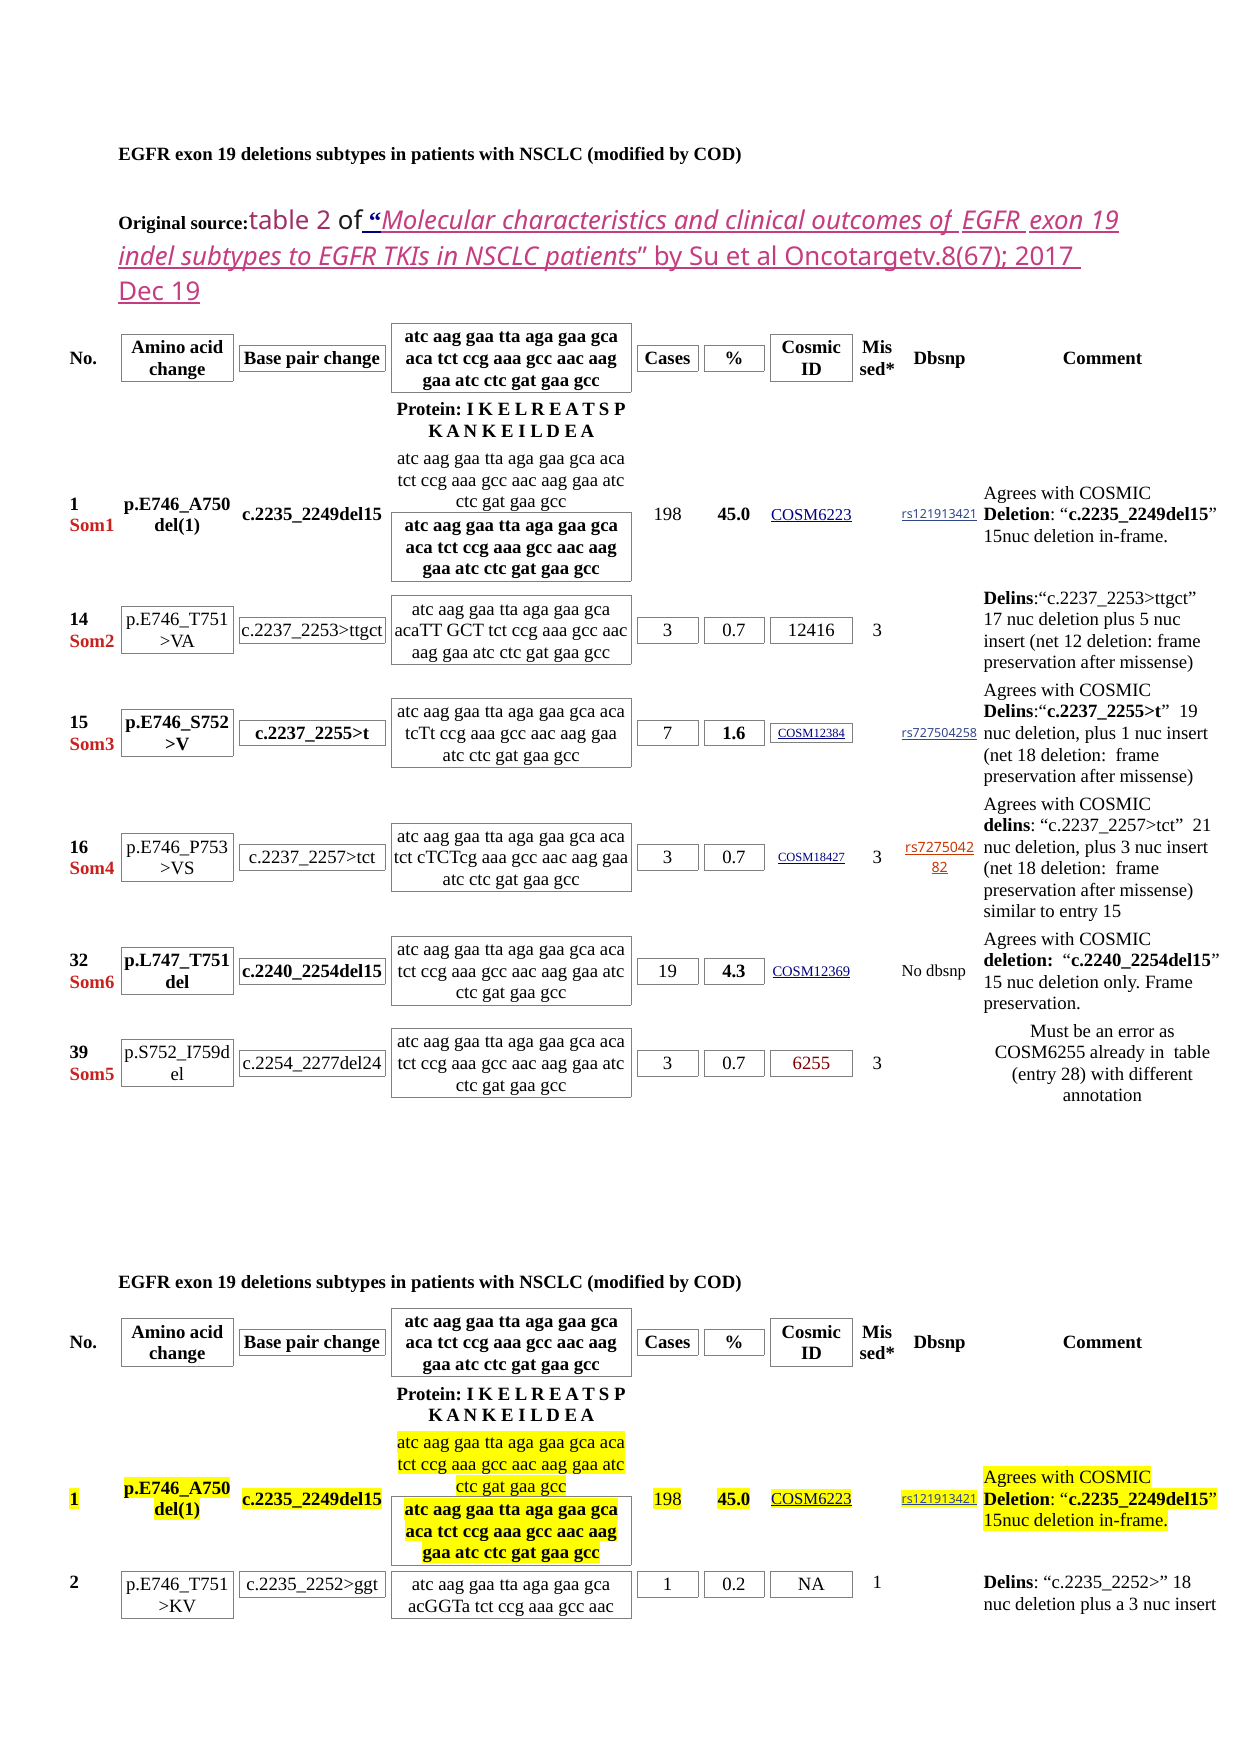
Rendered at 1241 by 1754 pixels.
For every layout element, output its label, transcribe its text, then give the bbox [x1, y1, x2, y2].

table_cell p.S752_I759del [119, 1017, 236, 1109]
table_cell rs727504258 [899, 676, 980, 789]
table_cell [855, 925, 898, 1017]
table_cell 45.0 [701, 444, 767, 584]
table_cell 3 [855, 1017, 898, 1109]
table_cell [119, 1380, 236, 1428]
table_cell rs727504282 [899, 790, 980, 925]
table_header Base pair change [236, 1305, 388, 1379]
table_cell 198 [634, 1429, 701, 1568]
table_cell c.2254_2277del24 [236, 1017, 388, 1109]
table_cell rs121913421 [899, 444, 980, 584]
table_cell Agrees with COSMIC Deletion: “c.2235_2249del15” 15nuc deletion in-frame. [980, 1429, 1224, 1568]
table_cell c.2237_2253>ttgct [236, 584, 388, 676]
table_cell 3 [855, 584, 898, 676]
table_cell atc aag gaa tta aga gaa gca aca tct cTCTcg aaa gcc aac aag gaa atc ctc gat gaa gcc [388, 790, 634, 925]
table_cell COSM6223 [767, 1429, 855, 1568]
table_cell 3 [634, 584, 701, 676]
table_cell [236, 395, 388, 444]
table_cell c.2235_2249del15 [236, 444, 388, 584]
table_cell Delins: “c.2235_2252>” 18 nuc deletion plus a 3 nuc insert [980, 1568, 1224, 1621]
table_cell Must be an error as COSM6255 already in table (entry 28) with different annotation [980, 1017, 1224, 1109]
table_cell 6255 [767, 1017, 855, 1109]
table_cell Agrees with COSMIC Delins:“c.2237_2255>t” 19 nuc deletion, plus 1 nuc insert (net 18 deletion: frame preservation after missense) [980, 676, 1224, 789]
table_cell [855, 1429, 898, 1568]
table_cell 32 Som6 [66, 925, 118, 1017]
table_header No. [66, 1305, 118, 1379]
table_cell p.E746_T751>KV [119, 1568, 236, 1621]
table_header Dbsnp [899, 320, 980, 395]
table_cell [980, 1380, 1224, 1428]
table_cell 19 [634, 925, 701, 1017]
table_header % [701, 320, 767, 395]
table_cell 1 Som1 [66, 444, 118, 584]
table_cell c.2235_2249del15 [236, 1429, 388, 1568]
table_header Missed* [855, 320, 898, 395]
table_header Missed* [855, 1305, 898, 1379]
table_cell [899, 1017, 980, 1109]
table_cell 3 [634, 1017, 701, 1109]
table_header % [701, 1305, 767, 1379]
table_cell [855, 444, 898, 584]
table_cell [899, 1380, 980, 1428]
table_header Cosmic ID [767, 1305, 855, 1379]
table_cell 39 Som5 [66, 1017, 118, 1109]
table_cell atc aag gaa tta aga gaa gca acGGTa tct ccg aaa gcc aac [388, 1568, 634, 1621]
table_cell Delins:“c.2237_2253>ttgct” 17 nuc deletion plus 5 nuc insert (net 12 deletion: frame preservation after missense) [980, 584, 1224, 676]
table_cell 198 [634, 444, 701, 584]
table_cell [899, 1568, 980, 1621]
table_cell 0.2 [701, 1568, 767, 1621]
table_cell 7 [634, 676, 701, 789]
table_cell 0.7 [701, 790, 767, 925]
text Original source:table 2 of “Molecular characteristics and clinical outcomes of EGFR exon 19 indel subtypes to EGFR TKIs in NSCLC patients” by Su et al Oncotargetv.8(67); 2017 Dec 19 [118, 202, 1122, 308]
table_header Cases [634, 320, 701, 395]
table_cell [119, 395, 236, 444]
table_cell 3 [855, 790, 898, 925]
table_cell 45.0 [701, 1429, 767, 1568]
table_header Comment [980, 1305, 1224, 1379]
table_cell [899, 395, 980, 444]
table_cell 2 [66, 1568, 118, 1621]
table_cell [767, 395, 855, 444]
table_cell Protein: I K E L R E A T S P K A N K E I L D E A [388, 1380, 634, 1428]
table_cell 0.7 [701, 584, 767, 676]
table_cell [634, 395, 701, 444]
table_cell rs121913421 [899, 1429, 980, 1568]
table_cell atc aag gaa tta aga gaa gca aca tcTt ccg aaa gcc aac aag gaa atc ctc gat gaa gcc [388, 676, 634, 789]
text EGFR exon 19 deletions subtypes in patients with NSCLC (modified by COD) [118, 143, 1122, 165]
table_header Comment [980, 320, 1224, 395]
table_cell Agrees with COSMIC deletion: “c.2240_2254del15” 15 nuc deletion only. Frame preservation. [980, 925, 1224, 1017]
table_cell 12416 [767, 584, 855, 676]
table_cell atc aag gaa tta aga gaa gca aca tct ccg aaa gcc aac aag gaa atc ctc gat gaa gcc [388, 925, 634, 1017]
table_cell [634, 1380, 701, 1428]
table_cell Protein: I K E L R E A T S P K A N K E I L D E A [388, 395, 634, 444]
table_cell Agrees with COSMIC delins: “c.2237_2257>tct” 21 nuc deletion, plus 3 nuc insert (net 18 deletion: frame preservation after missense) similar to entry 15 [980, 790, 1224, 925]
table_cell 1 [634, 1568, 701, 1621]
table_header No. [66, 320, 118, 395]
table_cell 3 [634, 790, 701, 925]
table_cell [701, 1380, 767, 1428]
table_header Base pair change [236, 320, 388, 395]
table_cell 1 [66, 1429, 118, 1568]
table_cell [701, 395, 767, 444]
table_cell [855, 676, 898, 789]
table_cell [66, 1380, 118, 1428]
table_cell COSM18427 [767, 790, 855, 925]
table_cell Agrees with COSMIC Deletion: “c.2235_2249del15” 15nuc deletion in-frame. [980, 444, 1224, 584]
table_cell COSM12369 [767, 925, 855, 1017]
table_header Cases [634, 1305, 701, 1379]
table_cell atc aag gaa tta aga gaa gca aca tct ccg aaa gcc aac aag gaa atc ctc gat gaa gcc [388, 1017, 634, 1109]
text EGFR exon 19 deletions subtypes in patients with NSCLC (modified by COD) [118, 1271, 1122, 1292]
table_header Amino acid change [119, 320, 236, 395]
table_cell [236, 1380, 388, 1428]
table_cell p.E746_A750del(1) [119, 444, 236, 584]
table_header Dbsnp [899, 1305, 980, 1379]
table_cell [767, 1380, 855, 1428]
table_cell p.E746_T751>VA [119, 584, 236, 676]
table_cell p.E746_S752>V [119, 676, 236, 789]
table_cell COSM6223 [767, 444, 855, 584]
table_cell 16 Som4 [66, 790, 118, 925]
table_cell No dbsnp [899, 925, 980, 1017]
table_cell 4.3 [701, 925, 767, 1017]
table_cell c.2240_2254del15 [236, 925, 388, 1017]
table_cell p.E746_A750del(1) [119, 1429, 236, 1568]
table_cell COSM12384 [767, 676, 855, 789]
table_header Cosmic ID [767, 320, 855, 395]
table_cell atc aag gaa tta aga gaa gca aca tct ccg aaa gcc aac aag gaa atc ctc gat gaa gcc atc aag gaa tta aga gaa gca aca tct ccg aaa gcc aac aag gaa atc ctc gat gaa gcc [388, 1429, 634, 1568]
table_cell NA [767, 1568, 855, 1621]
table_cell [899, 584, 980, 676]
table_cell c.2235_2252>ggt [236, 1568, 388, 1621]
table_cell [855, 395, 898, 444]
table_cell 1 [855, 1568, 898, 1621]
table_header atc aag gaa tta aga gaa gca aca tct ccg aaa gcc aac aag gaa atc ctc gat gaa gcc [388, 1305, 634, 1379]
table_cell 1.6 [701, 676, 767, 789]
table_cell atc aag gaa tta aga gaa gca acaTT GCT tct ccg aaa gcc aac aag gaa atc ctc gat gaa gcc [388, 584, 634, 676]
table_cell [855, 1380, 898, 1428]
table_cell c.2237_2255>t [236, 676, 388, 789]
table_cell [980, 395, 1224, 444]
table_cell 14 Som2 [66, 584, 118, 676]
table_header atc aag gaa tta aga gaa gca aca tct ccg aaa gcc aac aag gaa atc ctc gat gaa gcc [388, 320, 634, 395]
table_cell p.L747_T751del [119, 925, 236, 1017]
table_cell c.2237_2257>tct [236, 790, 388, 925]
table_header Amino acid change [119, 1305, 236, 1379]
table_cell 15 Som3 [66, 676, 118, 789]
table_cell p.E746_P753>VS [119, 790, 236, 925]
table_cell atc aag gaa tta aga gaa gca aca tct ccg aaa gcc aac aag gaa atc ctc gat gaa gcc atc aag gaa tta aga gaa gca aca tct ccg aaa gcc aac aag gaa atc ctc gat gaa gcc [388, 444, 634, 584]
table_cell [66, 395, 118, 444]
table_cell 0.7 [701, 1017, 767, 1109]
